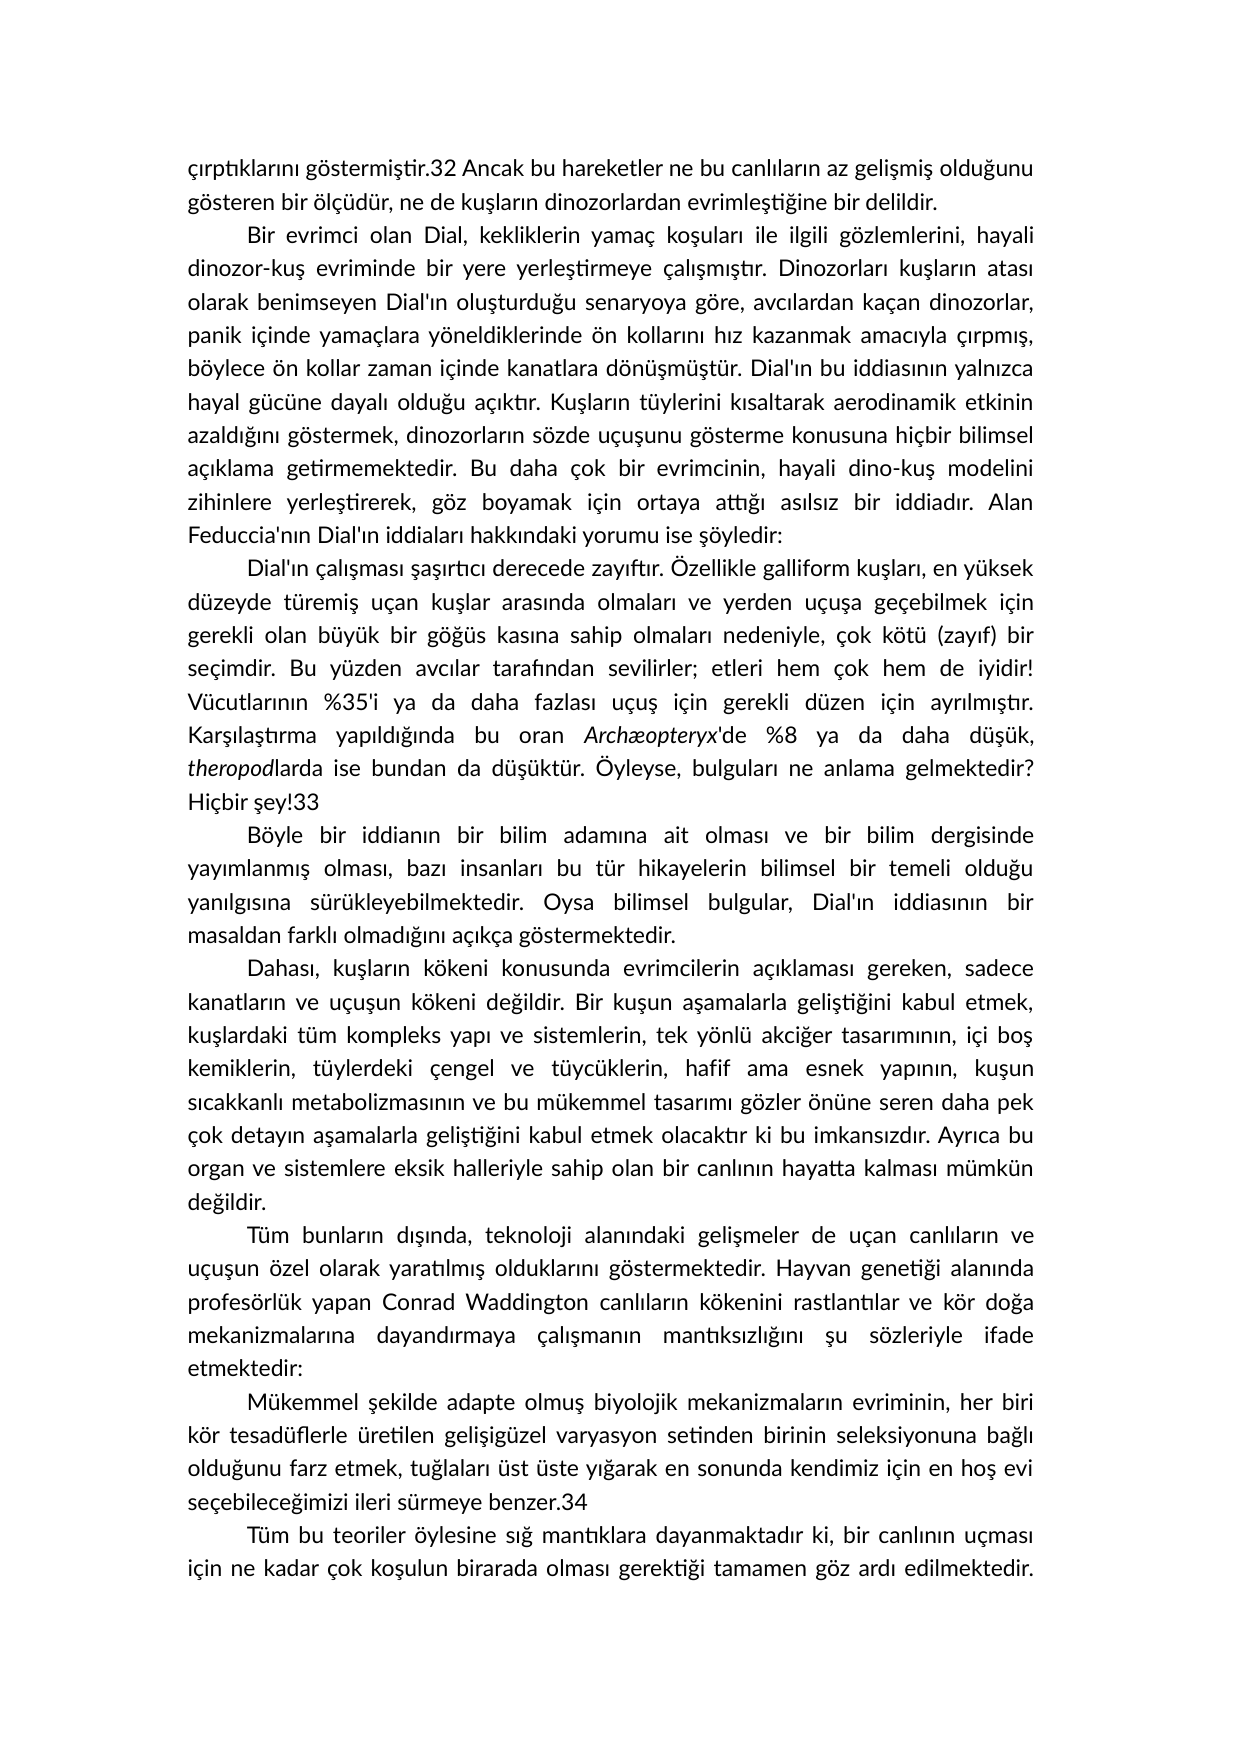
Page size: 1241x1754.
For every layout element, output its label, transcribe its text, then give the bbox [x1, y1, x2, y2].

text Dial'ın çalışması şaşırtıcı derecede zayıftır. Özellikle galliform kuşları, en yüksek düzeyde türemiş uçan kuşlar arasında olmaları ve yerden uçuşa geçebilmek için gerekli olan büyük bir göğüs kasına sahip olmaları nedeniyle, çok kötü (zayıf) bir seçimdir. Bu yüzden avcılar tarafından sevilirler; etleri hem çok hem de iyidir! Vücutlarının %35'i ya da daha fazlası uçuş için gerekli düzen için ayrılmıştır. Karşılaştırma yapıldığında bu oran Archæopteryx'de %8 ya da daha düşük, theropodlarda ise bundan da düşüktür. Öyleyse, bulguları ne anlama gelmektedir? Hiçbir şey!33 [187, 550, 1035, 817]
text çırptıklarını göstermiştir.32 Ancak bu hareketler ne bu canlıların az gelişmiş olduğunu gösteren bir ölçüdür, ne de kuşların dinozorlardan evrimleştiğine bir delildir. [187, 150, 1035, 217]
text Mükemmel şekilde adapte olmuş biyolojik mekanizmaların evriminin, her biri kör tesadüflerle üretilen gelişigüzel varyasyon setinden birinin seleksiyonuna bağlı olduğunu farz etmek, tuğlaları üst üste yığarak en sonunda kendimiz için en hoş evi seçebileceğimizi ileri sürmeye benzer.34 [187, 1383, 1035, 1517]
text Bir evrimci olan Dial, kekliklerin yamaç koşuları ile ilgili gözlemlerini, hayali dinozor-kuş evriminde bir yere yerleştirmeye çalışmıştır. Dinozorları kuşların atası olarak benimseyen Dial'ın oluşturduğu senaryoya göre, avcılardan kaçan dinozorlar, panik içinde yamaçlara yöneldiklerinde ön kollarını hız kazanmak amacıyla çırpmış, böylece ön kollar zaman içinde kanatlara dönüşmüştür. Dial'ın bu iddiasının yalnızca hayal gücüne dayalı olduğu açıktır. Kuşların tüylerini kısaltarak aerodinamik etkinin azaldığını göstermek, dinozorların sözde uçuşunu gösterme konusuna hiçbir bilimsel açıklama getirmemektedir. Bu daha çok bir evrimcinin, hayali dino-kuş modelini zihinlere yerleştirerek, göz boyamak için ortaya attığı asılsız bir iddiadır. Alan Feduccia'nın Dial'ın iddiaları hakkındaki yorumu ise şöyledir: [187, 217, 1035, 550]
text Tüm bunların dışında, teknoloji alanındaki gelişmeler de uçan canlıların ve uçuşun özel olarak yaratılmış olduklarını göstermektedir. Hayvan genetiği alanında profesörlük yapan Conrad Waddington canlıların kökenini rastlantılar ve kör doğa mekanizmalarına dayandırmaya çalışmanın mantıksızlığını şu sözleriyle ifade etmektedir: [187, 1217, 1035, 1383]
text Tüm bu teoriler öylesine sığ mantıklara dayanmaktadır ki, bir canlının uçması için ne kadar çok koşulun birarada olması gerektiği tamamen göz ardı edilmektedir. [187, 1517, 1035, 1583]
text Dahası, kuşların kökeni konusunda evrimcilerin açıklaması gereken, sadece kanatların ve uçuşun kökeni değildir. Bir kuşun aşamalarla geliştiğini kabul etmek, kuşlardaki tüm kompleks yapı ve sistemlerin, tek yönlü akciğer tasarımının, içi boş kemiklerin, tüylerdeki çengel ve tüycüklerin, hafif ama esnek yapının, kuşun sıcakkanlı metabolizmasının ve bu mükemmel tasarımı gözler önüne seren daha pek çok detayın aşamalarla geliştiğini kabul etmek olacaktır ki bu imkansızdır. Ayrıca bu organ ve sistemlere eksik halleriyle sahip olan bir canlının hayatta kalması mümkün değildir. [187, 950, 1035, 1217]
text Böyle bir iddianın bir bilim adamına ait olması ve bir bilim dergisinde yayımlanmış olması, bazı insanları bu tür hikayelerin bilimsel bir temeli olduğu yanılgısına sürükleyebilmektedir. Oysa bilimsel bulgular, Dial'ın iddiasının bir masaldan farklı olmadığını açıkça göstermektedir. [187, 817, 1035, 950]
